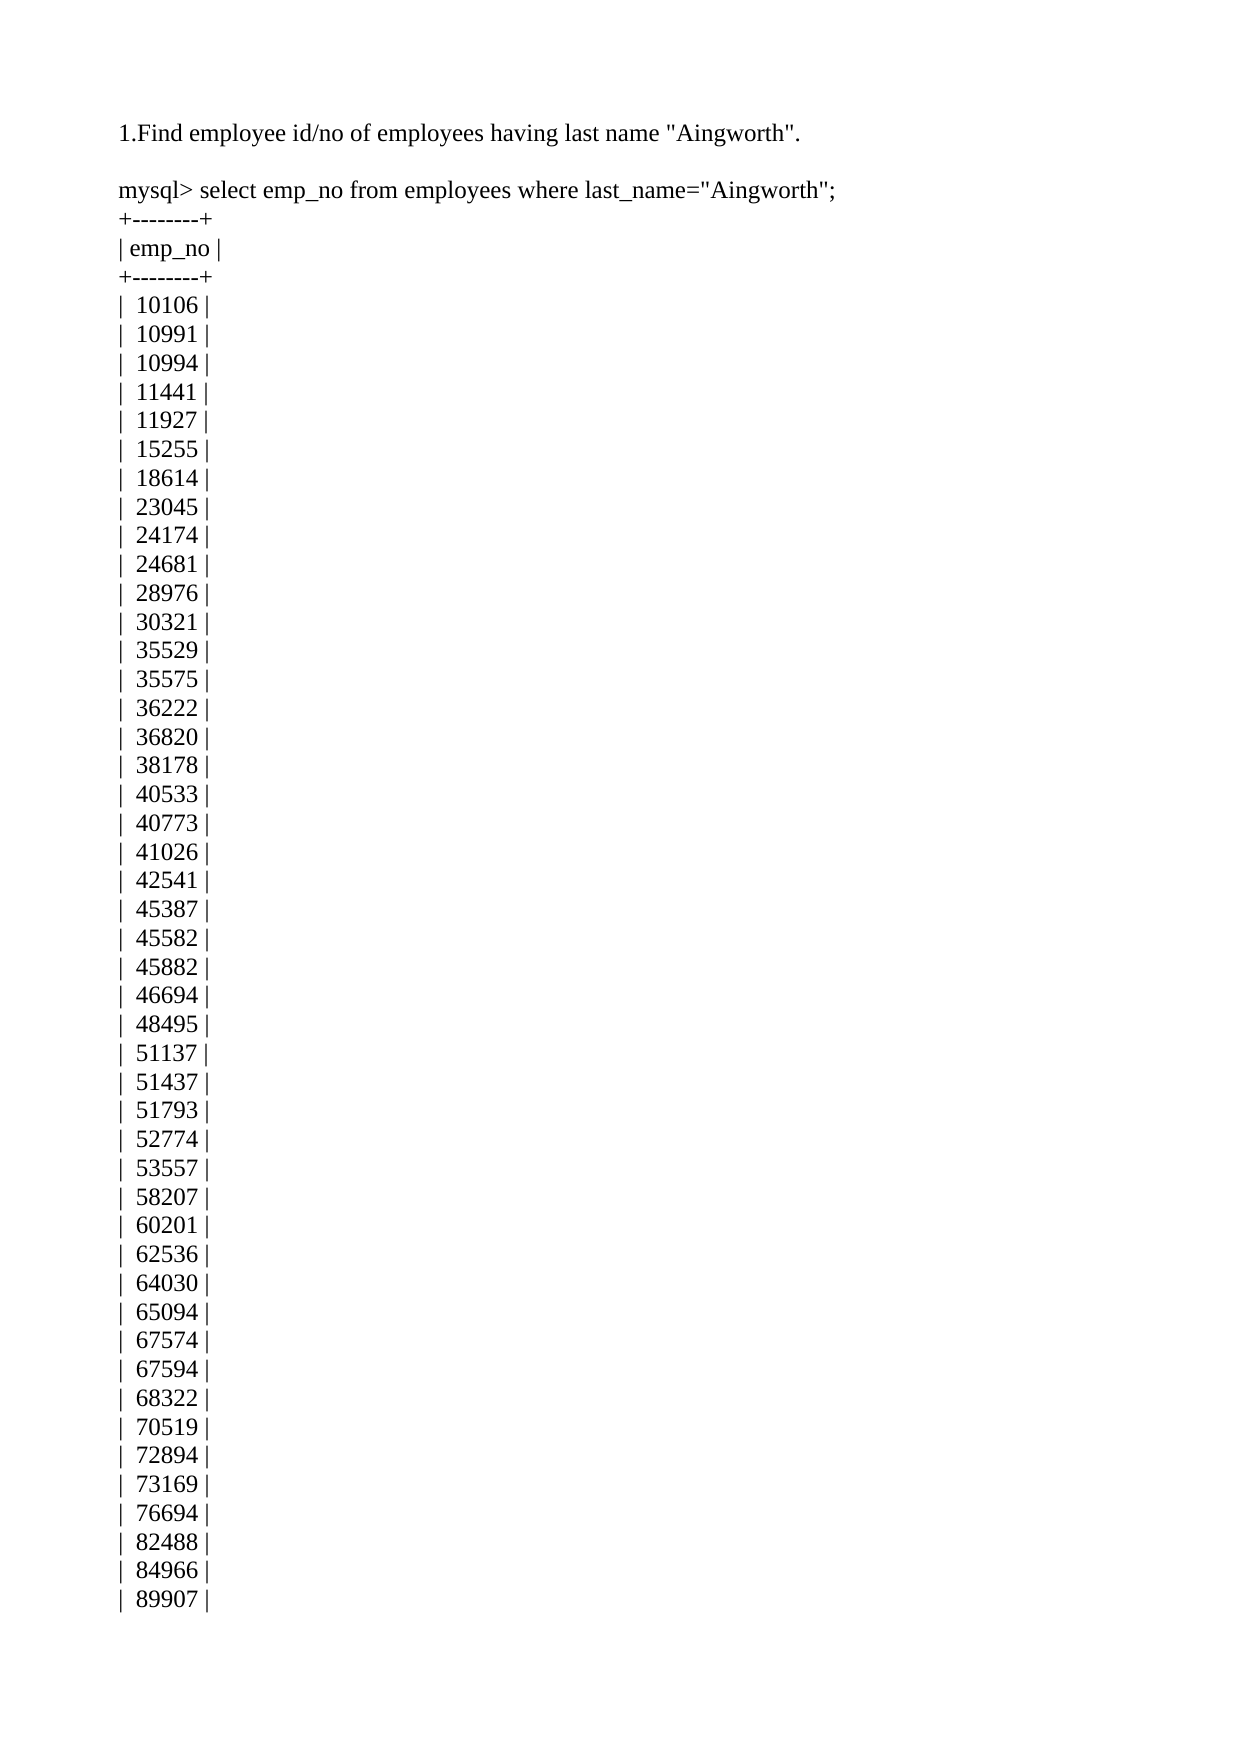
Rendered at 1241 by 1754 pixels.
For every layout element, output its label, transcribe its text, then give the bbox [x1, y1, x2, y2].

text | 68322 | [118, 1383, 1122, 1412]
text 1.Find employee id/no of employees having last name "Aingworth". [118, 118, 1122, 147]
text | 10991 | [118, 319, 1122, 348]
text | 24681 | [118, 549, 1122, 578]
text | 15255 | [118, 434, 1122, 463]
text | 62536 | [118, 1239, 1122, 1268]
text | 11927 | [118, 406, 1122, 434]
text | 10994 | [118, 348, 1122, 377]
text +--------+ [118, 204, 1122, 233]
text | 73169 | [118, 1469, 1122, 1498]
text | 45882 | [118, 952, 1122, 981]
text | 51437 | [118, 1067, 1122, 1096]
text | 40533 | [118, 779, 1122, 808]
text | 36820 | [118, 722, 1122, 751]
text mysql> select emp_no from employees where last_name="Aingworth"; [118, 176, 1122, 204]
text | 45582 | [118, 923, 1122, 952]
text | 67594 | [118, 1354, 1122, 1383]
text | 84966 | [118, 1556, 1122, 1584]
text | 42541 | [118, 866, 1122, 894]
text | 67574 | [118, 1326, 1122, 1354]
text | 89907 | [118, 1584, 1122, 1613]
text | 70519 | [118, 1412, 1122, 1441]
text | 38178 | [118, 751, 1122, 779]
text | 60201 | [118, 1211, 1122, 1239]
text | 41026 | [118, 837, 1122, 866]
text | 11441 | [118, 377, 1122, 406]
text | 58207 | [118, 1182, 1122, 1211]
text | 35575 | [118, 664, 1122, 693]
text | 53557 | [118, 1153, 1122, 1182]
text | 10106 | [118, 291, 1122, 319]
text | 23045 | [118, 492, 1122, 521]
text | 36222 | [118, 693, 1122, 722]
text | 72894 | [118, 1441, 1122, 1469]
text +--------+ [118, 262, 1122, 291]
text | 82488 | [118, 1527, 1122, 1556]
text | 46694 | [118, 981, 1122, 1009]
text | 30321 | [118, 607, 1122, 636]
text | 51793 | [118, 1096, 1122, 1124]
text | 45387 | [118, 894, 1122, 923]
text | 76694 | [118, 1498, 1122, 1527]
text | 40773 | [118, 808, 1122, 837]
text | 51137 | [118, 1038, 1122, 1067]
text | emp_no | [118, 233, 1122, 262]
text | 64030 | [118, 1268, 1122, 1297]
text | 18614 | [118, 463, 1122, 492]
text | 35529 | [118, 636, 1122, 664]
text | 52774 | [118, 1124, 1122, 1153]
text | 65094 | [118, 1297, 1122, 1326]
text | 48495 | [118, 1009, 1122, 1038]
text | 24174 | [118, 521, 1122, 549]
text | 28976 | [118, 578, 1122, 607]
